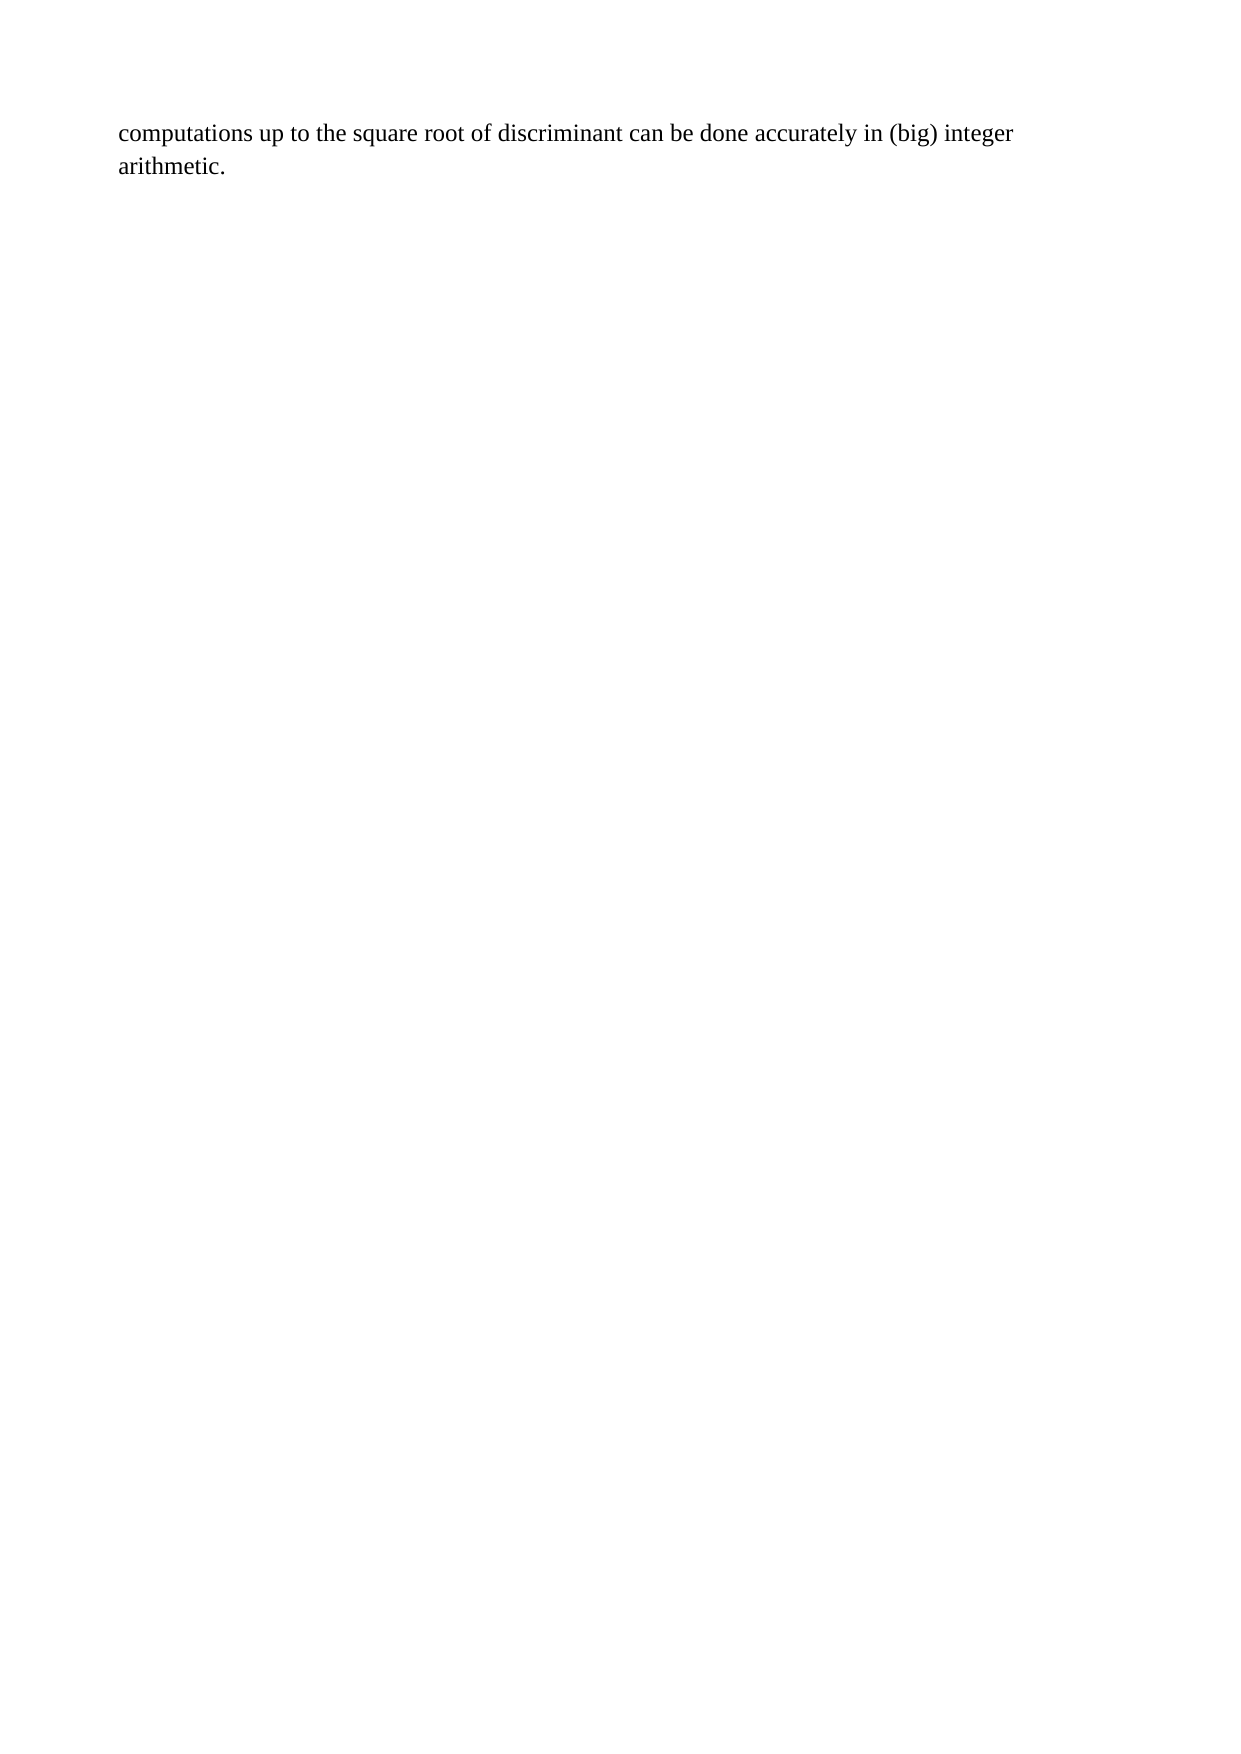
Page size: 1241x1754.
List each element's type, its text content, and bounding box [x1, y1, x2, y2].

text If there are two rootswhere the sign is chosen so that the magnitude of is larger. Smallest positive root is the answer and the point is given by (4). All computations up to the square root of discriminant can be done accurately in (big) integer arithmetic. [118, 118, 1122, 180]
